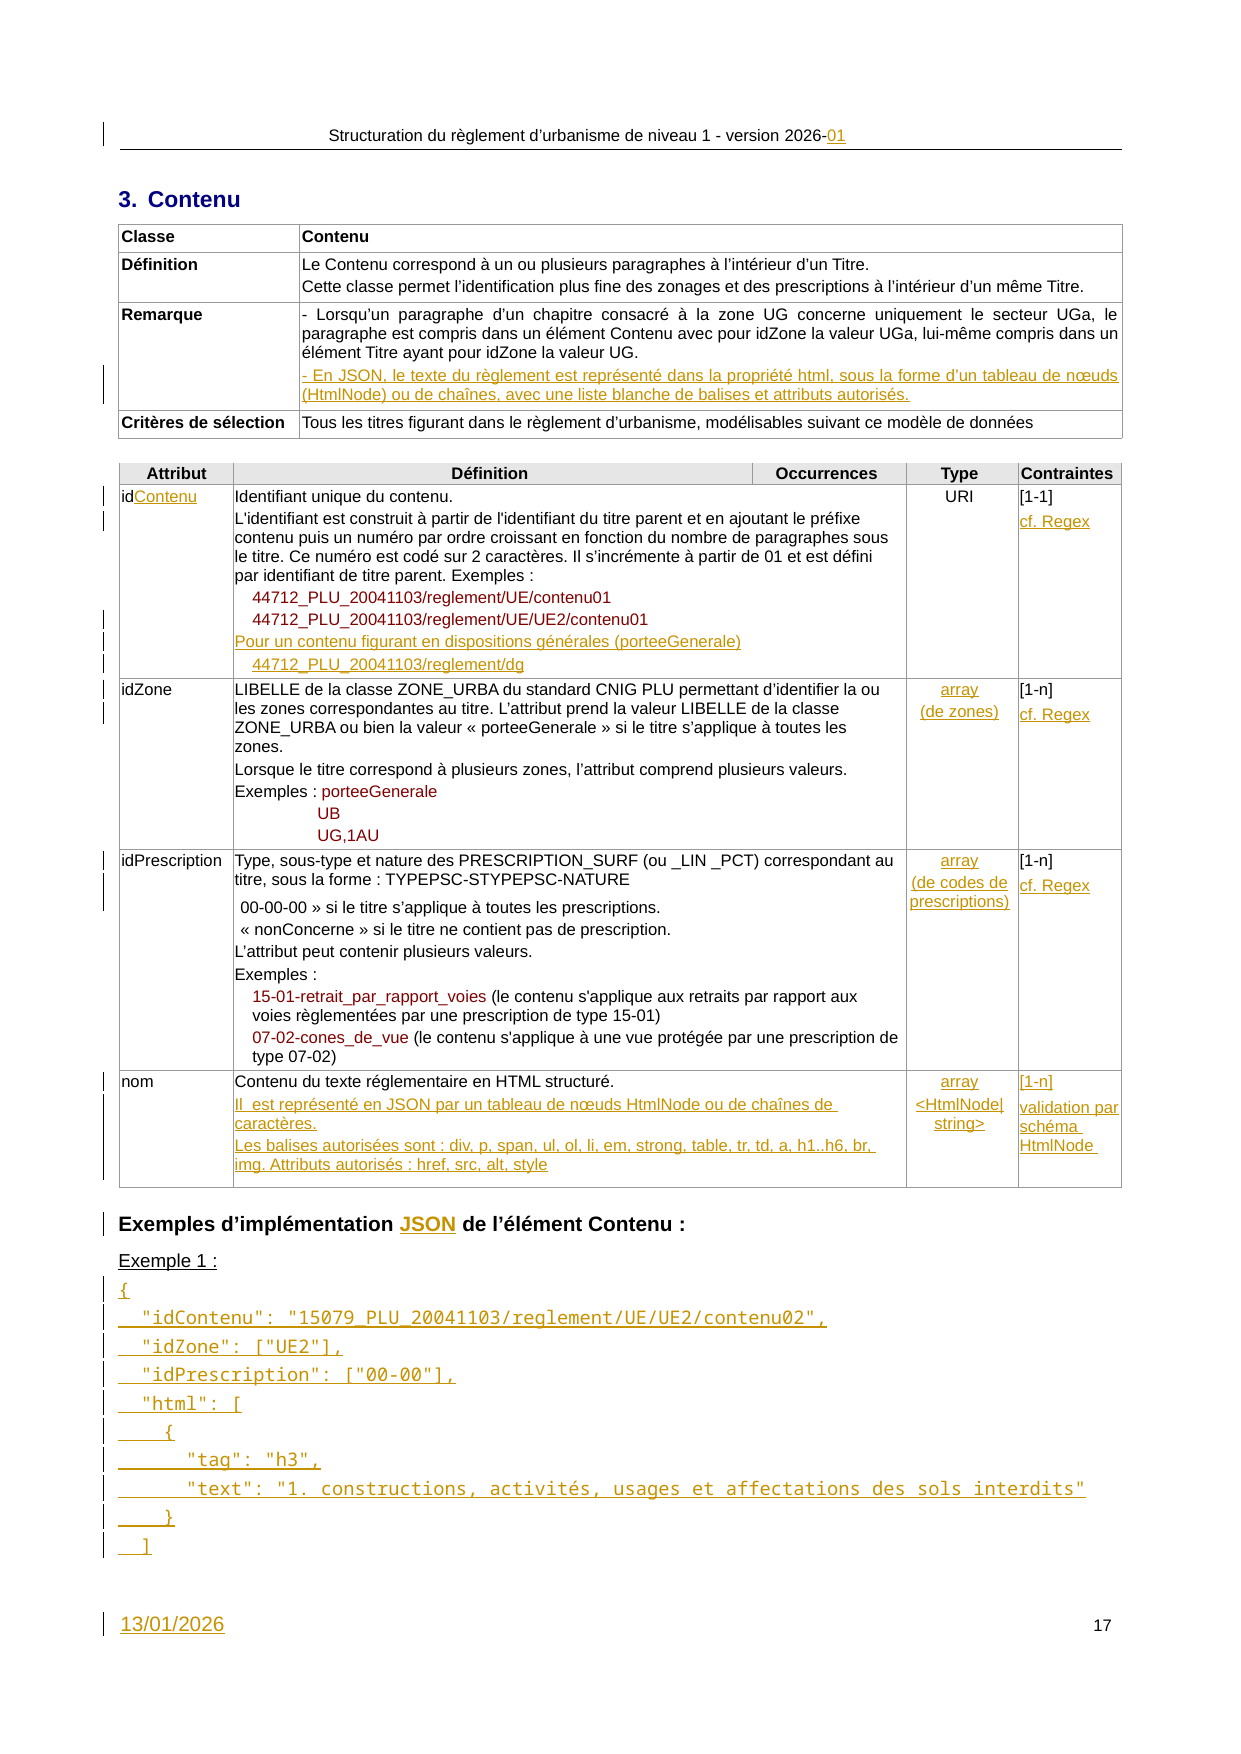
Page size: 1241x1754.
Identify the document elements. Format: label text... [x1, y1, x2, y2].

table_cell - Lorsqu’un paragraphe d’un chapitre consacré à la zone UG concerne uniquement le secteur UGa, le paragraphe est compris dans un élément Contenu avec pour idZone la valeur UGa, lui-même compris dans un élément Titre ayant pour idZone la valeur UG. - En JSON, le texte du règlement est représenté dans la propriété html, sous la forme d’un tableau de nœuds (HtmlNode) ou de chaînes, avec une liste blanche de balises et attributs autorisés. [300, 303, 1122, 409]
table_header Occurrences [753, 463, 906, 484]
table_cell array (de zones) [907, 679, 1018, 849]
text ] [118, 1532, 1116, 1557]
subtitle Contenu [118, 186, 1122, 212]
table_cell Remarque [119, 303, 299, 409]
table_header Classe [119, 225, 299, 252]
table_cell [1-n] validation par schéma HtmlNode [1019, 1071, 1121, 1187]
table_cell [1-n] cf. Regex [1019, 850, 1121, 1070]
table_cell URI [907, 485, 1018, 677]
text "html": [ [118, 1390, 1116, 1415]
text "idZone": ["UE2"], [118, 1333, 1116, 1358]
table_header Contraintes [1019, 463, 1121, 484]
text Exemples d’implémentation JSON de l’élément Contenu : [118, 1212, 1122, 1236]
text } [118, 1503, 1116, 1529]
table_cell array <HtmlNode|string> [907, 1071, 1018, 1187]
text "idContenu": "15079_PLU_20041103/reglement/UE/UE2/contenu02", [118, 1304, 1116, 1330]
text { [118, 1276, 1116, 1302]
table_cell Définition [119, 253, 299, 302]
text Exemple 1 : [118, 1248, 1116, 1273]
table_cell Le Contenu correspond à un ou plusieurs paragraphes à l’intérieur d’un Titre. Cette classe permet l’identification plus fine des zonages et des prescriptions à l’intérieur d’un même Titre. [300, 253, 1122, 302]
table_header Contenu [300, 225, 1122, 252]
table_cell Type, sous-type et nature des PRESCRIPTION_SURF (ou _LIN _PCT) correspondant au titre, sous la forme : TYPEPSC-STYPEPSC-NATURE 00-00-00 » si le titre s’applique à toutes les prescriptions. « nonConcerne » si le titre ne contient pas de prescription. L’attribut peut contenir plusieurs valeurs. Exemples : 15-01-retrait_par_rapport_voies (le contenu s'applique aux retraits par rapport aux voies règlementées par une prescription de type 15-01) 07-02-cones_de_vue (le contenu s'applique à une vue protégée par une prescription de type 07-02) [234, 850, 906, 1070]
table_cell idZone [120, 679, 233, 849]
table_cell Critères de sélection [119, 411, 299, 437]
table_cell Identifiant unique du contenu. L'identifiant est construit à partir de l'identifiant du titre parent et en ajoutant le préfixe contenu puis un numéro par ordre croissant en fonction du nombre de paragraphes sous le titre. Ce numéro est codé sur 2 caractères. Il s’incrémente à partir de 01 et est défini par identifiant de titre parent. Exemples : 44712_PLU_20041103/reglement/UE/contenu01 44712_PLU_20041103/reglement/UE/UE2/contenu01 Pour un contenu figurant en dispositions générales (porteeGenerale) 44712_PLU_20041103/reglement/dg [234, 485, 906, 677]
text "tag": "h3", [118, 1447, 1116, 1472]
table_header Attribut [120, 463, 233, 484]
table_cell Tous les titres figurant dans le règlement d’urbanisme, modélisables suivant ce modèle de données [300, 411, 1122, 437]
table_cell Contenu du texte réglementaire en HTML structuré. Il est représenté en JSON par un tableau de nœuds HtmlNode ou de chaînes de caractères. Les balises autorisées sont : div, p, span, ul, ol, li, em, strong, table, tr, td, a, h1..h6, br, img. Attributs autorisés : href, src, alt, style [234, 1071, 906, 1187]
table_header Type [907, 463, 1018, 484]
text { [118, 1418, 1116, 1444]
table_header Définition [234, 463, 752, 484]
table_cell idContenu [120, 485, 233, 677]
table_cell idPrescription [120, 850, 233, 1070]
table_cell LIBELLE de la classe ZONE_URBA du standard CNIG PLU permettant d’identifier la ou les zones correspondantes au titre. L’attribut prend la valeur LIBELLE de la classe ZONE_URBA ou bien la valeur « porteeGenerale » si le titre s’applique à toutes les zones. Lorsque le titre correspond à plusieurs zones, l’attribut comprend plusieurs valeurs. Exemples : porteeGenerale UB UG,1AU [234, 679, 906, 849]
text "text": "1. constructions, activités, usages et affectations des sols interdits" [118, 1475, 1116, 1501]
table_cell nom [120, 1071, 233, 1187]
table_cell [1-n] cf. Regex [1019, 679, 1121, 849]
text "idPrescription": ["00-00"], [118, 1361, 1116, 1387]
table_cell array (de codes de prescriptions) [907, 850, 1018, 1070]
table_cell [1-1] cf. Regex [1019, 485, 1121, 677]
